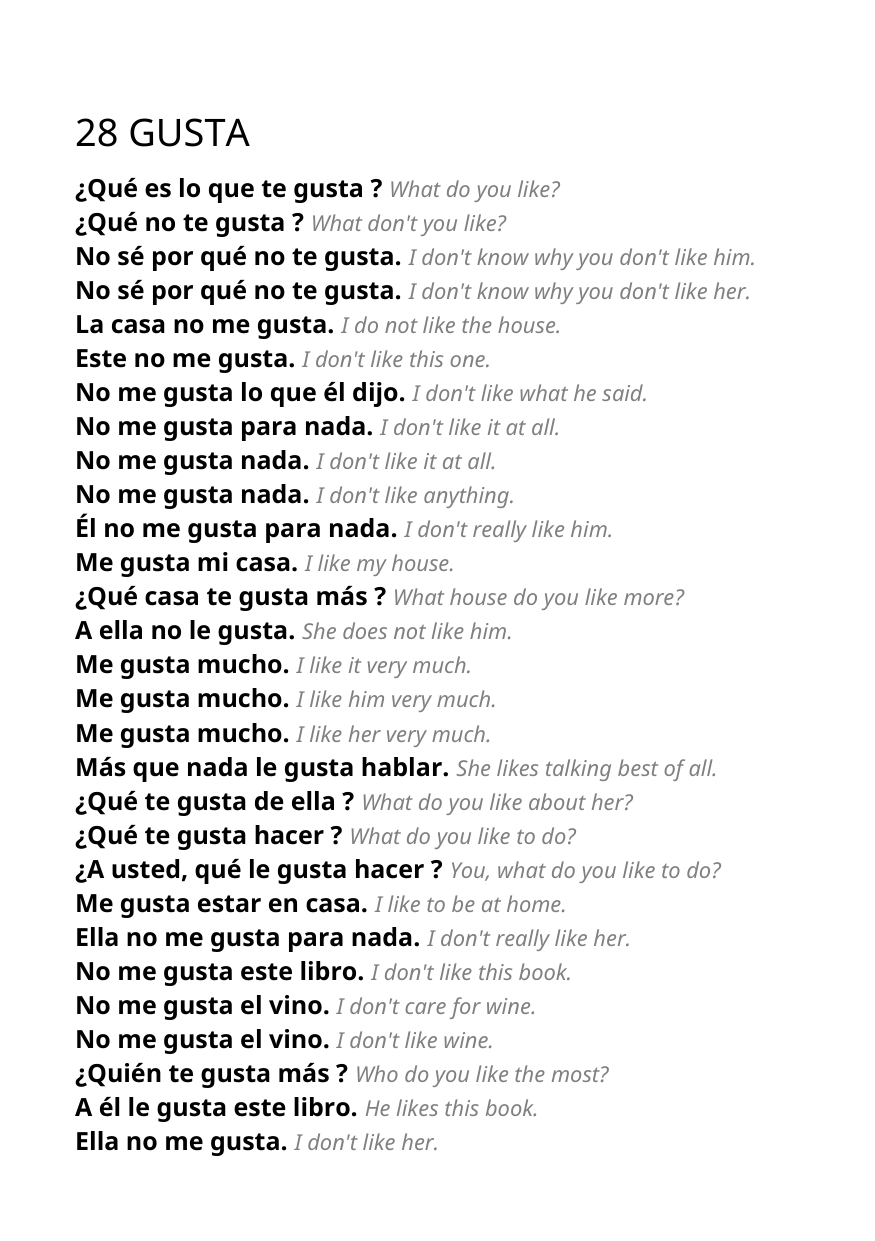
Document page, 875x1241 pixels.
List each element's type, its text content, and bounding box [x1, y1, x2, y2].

text No me gusta el vino. I don't like wine. [75, 1022, 799, 1056]
text Me gusta estar en casa. I like to be at home. [75, 886, 799, 919]
text ¿Qué te gusta de ella ? What do you like about her? [75, 783, 799, 817]
text Este no me gusta. I don't like this one. [75, 341, 799, 374]
text No me gusta lo que él dijo. I don't like what he said. [75, 374, 799, 409]
text No me gusta este libro. I don't like this book. [75, 954, 799, 988]
text No me gusta nada. I don't like anything. [75, 477, 799, 511]
text A él le gusta este libro. He likes this book. [75, 1090, 799, 1124]
text Me gusta mucho. I like it very much. [75, 647, 799, 681]
text Ella no me gusta para nada. I don't really like her. [75, 919, 799, 954]
text ¿Qué no te gusta ? What don't you like? [75, 204, 799, 238]
text ¿Quién te gusta más ? Who do you like the most? [75, 1056, 799, 1090]
text Él no me gusta para nada. I don't really like him. [75, 511, 799, 545]
text ¿A usted, qué le gusta hacer ? You, what do you like to do? [75, 851, 799, 886]
text La casa no me gusta. I do not like the house. [75, 306, 799, 341]
text A ella no le gusta. She does not like him. [75, 613, 799, 647]
subtitle 28 GUSTA [75, 106, 799, 158]
text ¿Qué es lo que te gusta ? What do you like? [75, 170, 799, 204]
text No me gusta para nada. I don't like it at all. [75, 409, 799, 443]
text No sé por qué no te gusta. I don't know why you don't like her. [75, 272, 799, 306]
text ¿Qué casa te gusta más ? What house do you like more? [75, 579, 799, 613]
text Me gusta mi casa. I like my house. [75, 545, 799, 579]
text No me gusta el vino. I don't care for wine. [75, 988, 799, 1022]
text Me gusta mucho. I like her very much. [75, 715, 799, 749]
text Ella no me gusta. I don't like her. [75, 1124, 799, 1158]
text Más que nada le gusta hablar. She likes talking best of all. [75, 749, 799, 783]
text Me gusta mucho. I like him very much. [75, 681, 799, 715]
text No sé por qué no te gusta. I don't know why you don't like him. [75, 238, 799, 272]
text No me gusta nada. I don't like it at all. [75, 443, 799, 477]
text ¿Qué te gusta hacer ? What do you like to do? [75, 817, 799, 851]
